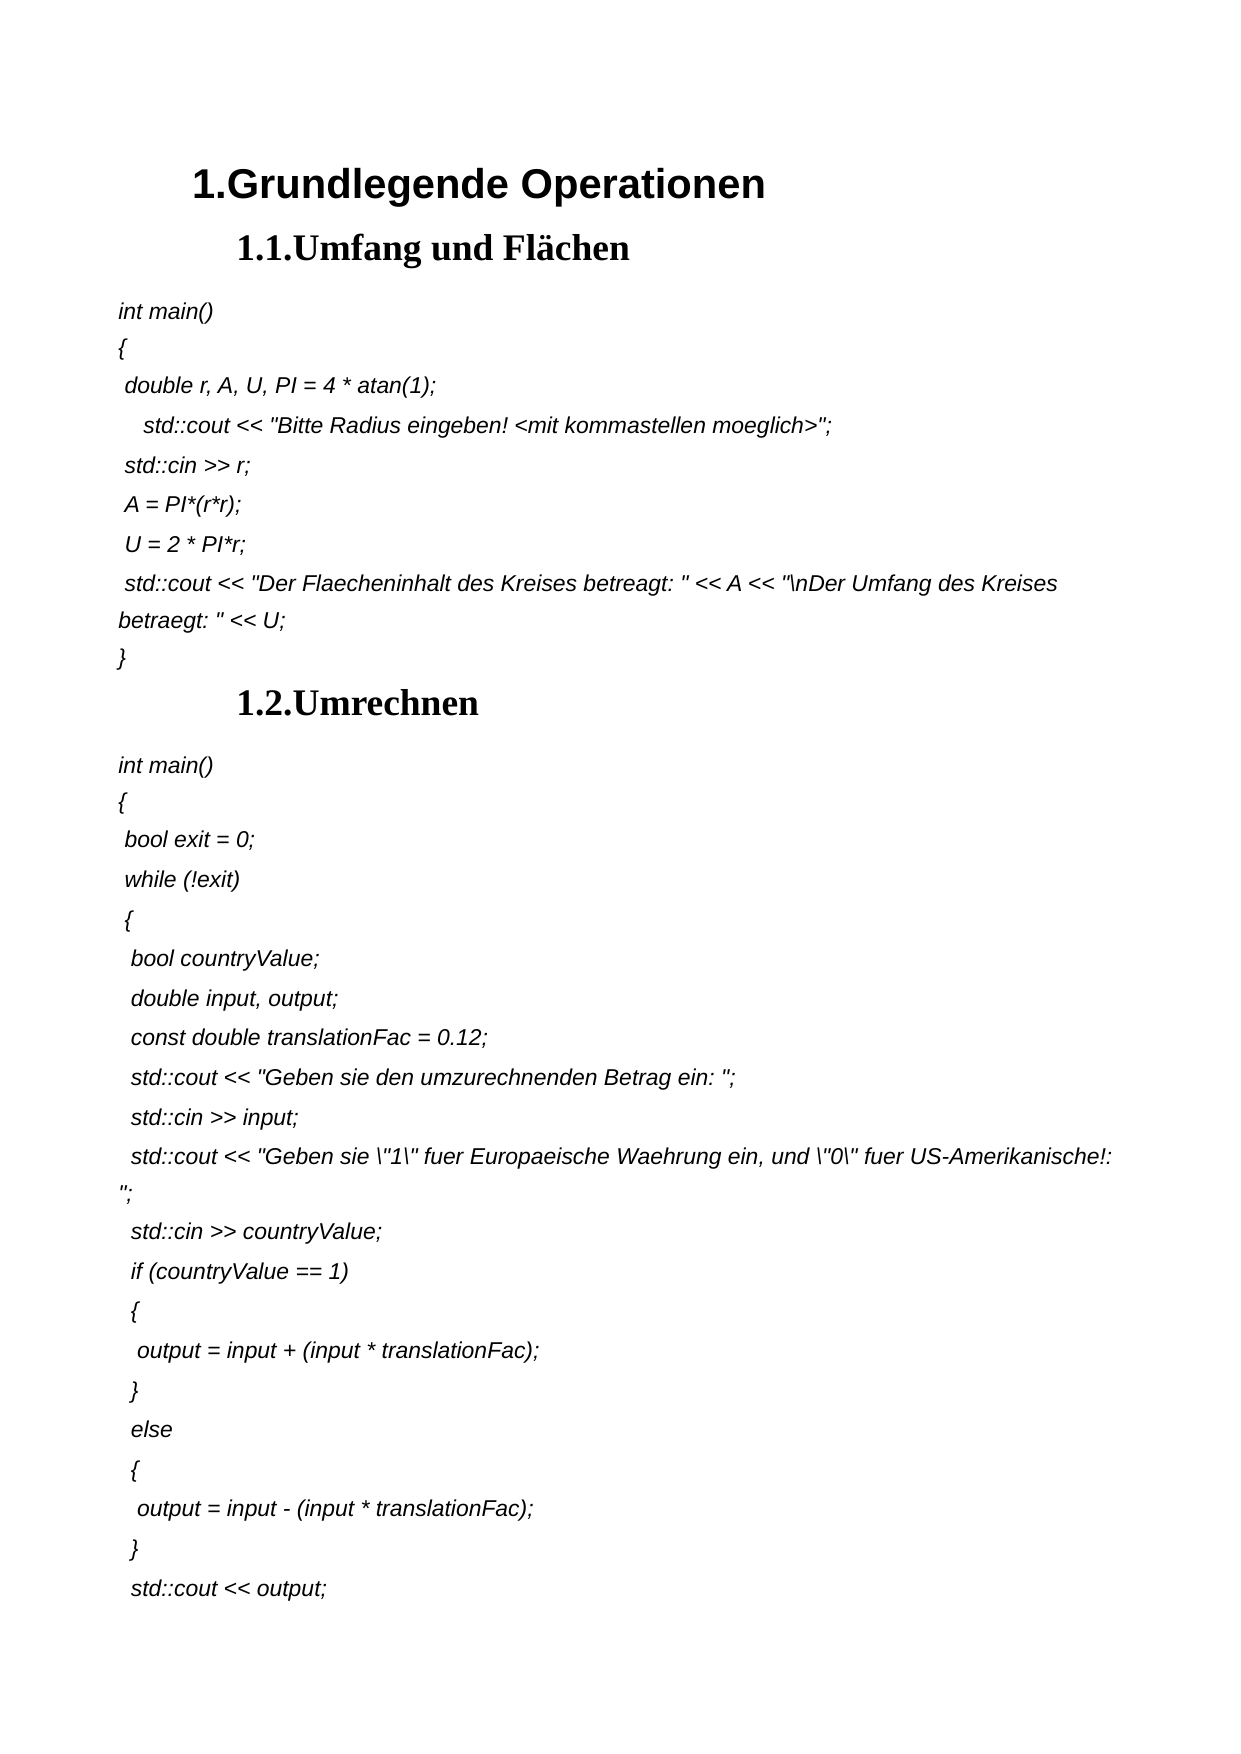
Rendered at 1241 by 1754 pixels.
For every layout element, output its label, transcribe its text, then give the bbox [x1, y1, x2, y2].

text std::cin >> countryValue; [118, 1216, 1122, 1245]
text { [118, 904, 1122, 932]
text int main() [118, 752, 1122, 778]
text double r, A, U, PI = 4 * atan(1); [118, 371, 1122, 399]
text int main() [118, 298, 1122, 324]
text std::cin >> r; [118, 450, 1122, 478]
text { [118, 334, 1122, 361]
text std::cout << output; [118, 1573, 1122, 1601]
text output = input + (input * translationFac); [118, 1335, 1122, 1364]
text std::cout << "Geben sie \"1\" fuer Europaeische Waehrung ein, und \"0\" fuer US-Amerikanische!: "; [118, 1141, 1122, 1206]
text { [118, 1296, 1122, 1324]
text if (countryValue == 1) [118, 1256, 1122, 1285]
text std::cout << "Bitte Radius eingeben! <mit kommastellen moeglich>"; [118, 410, 1122, 439]
subtitle Umrechnen [236, 680, 1122, 723]
text bool countryValue; [118, 943, 1122, 972]
text } [118, 1533, 1122, 1562]
text std::cin >> input; [118, 1102, 1122, 1130]
text std::cout << "Geben sie den umzurechnenden Betrag ein: "; [118, 1062, 1122, 1091]
text } [118, 1375, 1122, 1403]
text output = input - (input * translationFac); [118, 1493, 1122, 1522]
subtitle Umfang und Flächen [236, 226, 1122, 269]
text else [118, 1414, 1122, 1443]
text while (!exit) [118, 864, 1122, 893]
text A = PI*(r*r); [118, 489, 1122, 518]
text std::cout << "Der Flaecheninhalt des Kreises betreagt: " << A << "\nDer Umfang des Kreises betraegt: " << U; [118, 568, 1122, 633]
text double input, output; [118, 983, 1122, 1012]
text const double translationFac = 0.12; [118, 1022, 1122, 1051]
text { [118, 788, 1122, 814]
text { [118, 1454, 1122, 1483]
text bool exit = 0; [118, 824, 1122, 853]
text } [118, 643, 1122, 670]
subtitle Grundlegende Operationen [118, 160, 1122, 208]
text U = 2 * PI*r; [118, 529, 1122, 558]
